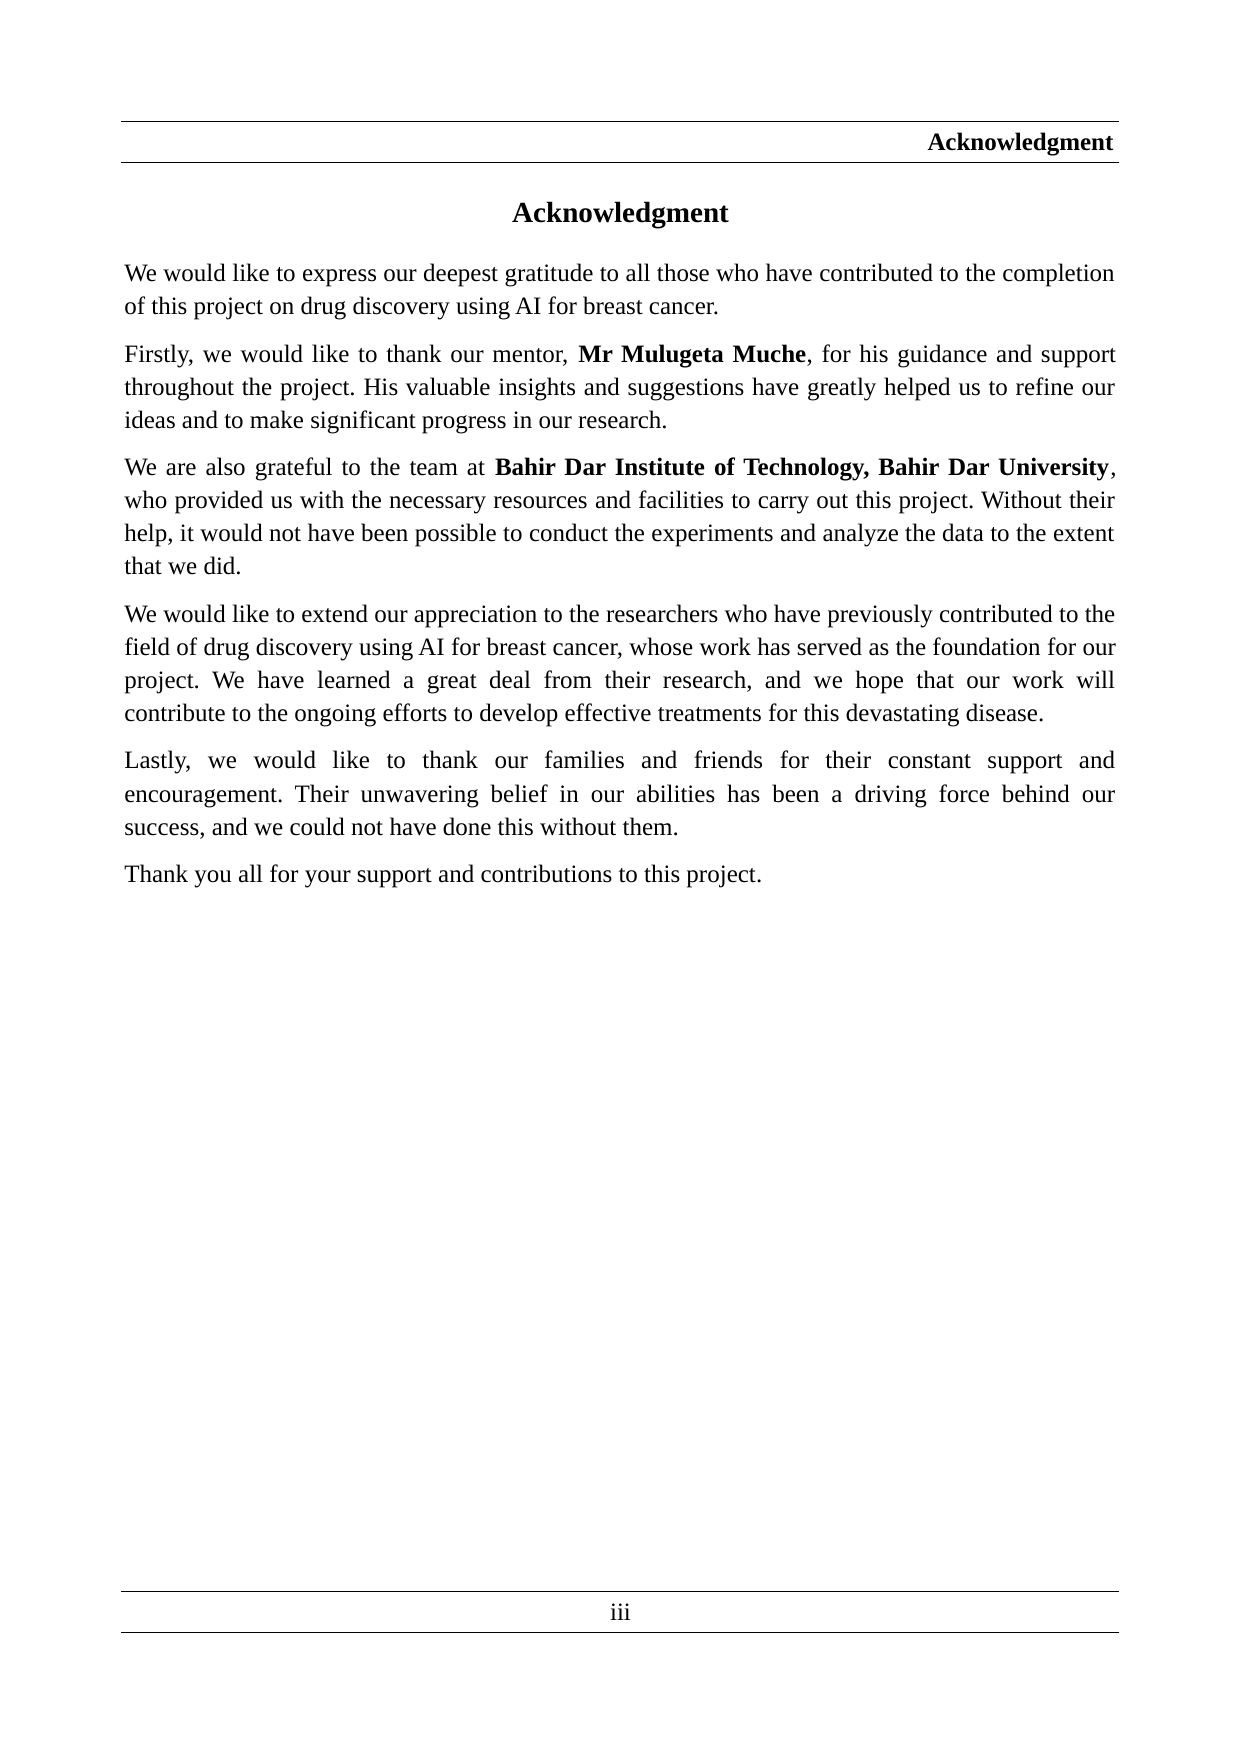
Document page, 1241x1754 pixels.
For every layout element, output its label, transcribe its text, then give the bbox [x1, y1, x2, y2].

text We would like to express our deepest gratitude to all those who have contributed to the completion of this project on drug discovery using AI for breast cancer. [121, 255, 1119, 320]
subtitle Acknowledgment [121, 192, 1119, 229]
text Lastly, we would like to thank our families and friends for their constant support and encouragement. Their unwavering belief in our abilities has been a driving force behind our success, and we could not have done this without them. [121, 743, 1119, 840]
text Firstly, we would like to thank our mentor, Mr Mulugeta Muche, for his guidance and support throughout the project. His valuable insights and suggestions have greatly helped us to refine our ideas and to make significant progress in our research. [121, 336, 1119, 433]
text We are also grateful to the team at Bahir Dar Institute of Technology, Bahir Dar University, who provided us with the necessary resources and facilities to carry out this project. Without their help, it would not have been possible to conduct the experiments and analyze the data to the extent that we did. [121, 449, 1119, 580]
text We would like to extend our appreciation to the researchers who have previously contributed to the field of drug discovery using AI for breast cancer, whose work has served as the foundation for our project. We have learned a great deal from their research, and we hope that our work will contribute to the ongoing efforts to develop effective treatments for this devastating disease. [121, 596, 1119, 727]
text Thank you all for your support and contributions to this project. [121, 856, 1119, 888]
